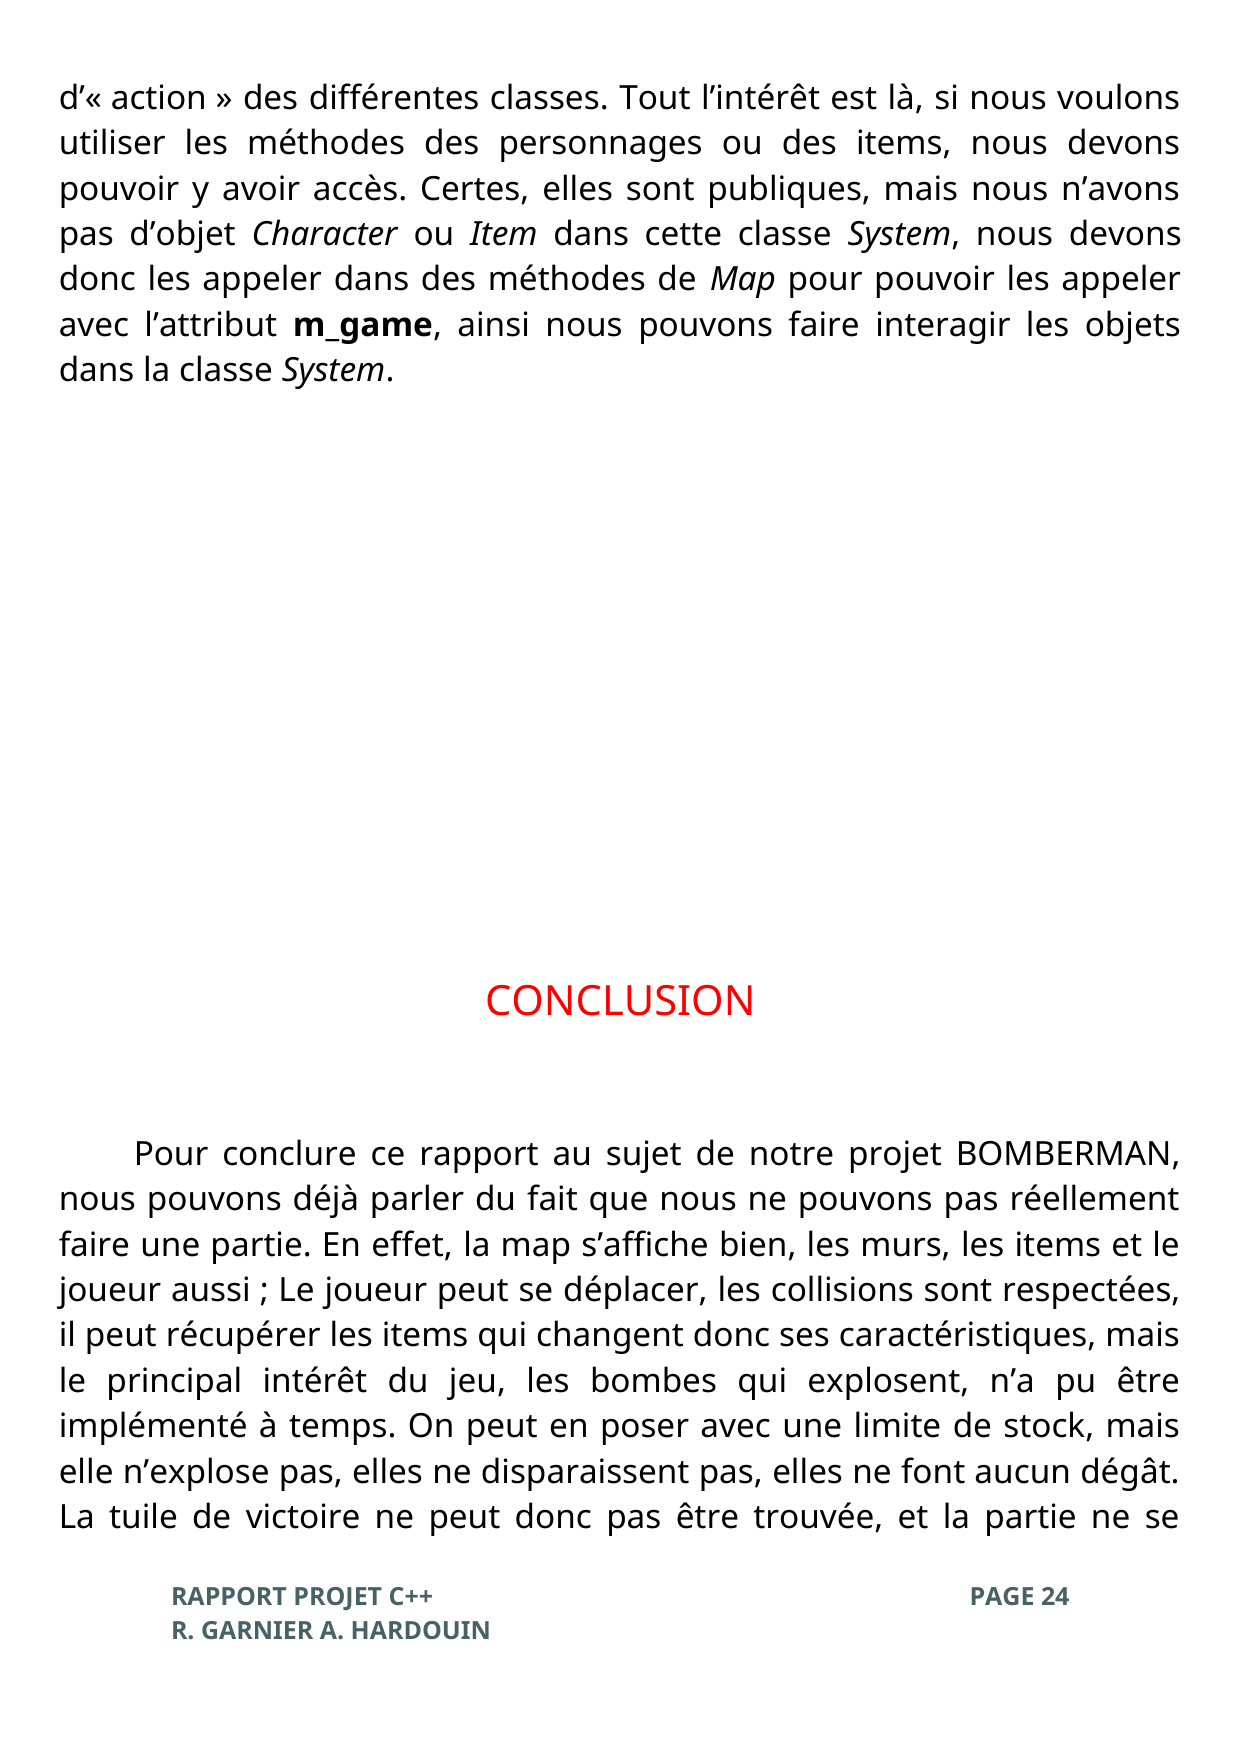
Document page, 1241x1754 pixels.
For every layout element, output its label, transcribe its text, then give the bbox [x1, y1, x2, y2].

text Pour conclure ce rapport au sujet de notre projet BOMBERMAN, nous pouvons déjà parler du fait que nous ne pouvons pas réellement faire une partie. En effet, la map s’affiche bien, les murs, les items et le joueur aussi ; Le joueur peut se déplacer, les collisions sont respectées, il peut récupérer les items qui changent donc ses caractéristiques, mais le principal intérêt du jeu, les bombes qui explosent, n’a pu être implémenté à temps. On peut en poser avec une limite de stock, mais elle n’explose pas, elles ne disparaissent pas, elles ne font aucun dégât. La tuile de victoire ne peut donc pas être trouvée, et la partie ne se [58, 1129, 1182, 1538]
subtitle CONCLUSION [58, 971, 1182, 1027]
text d’« action » des différentes classes. Tout l’intérêt est là, si nous voulons utiliser les méthodes des personnages ou des items, nous devons pouvoir y avoir accès. Certes, elles sont publiques, mais nous n’avons pas d’objet Character ou Item dans cette classe System, nous devons donc les appeler dans des méthodes de Map pour pouvoir les appeler avec l’attribut m_game, ainsi nous pouvons faire interagir les objets dans la classe System. [58, 73, 1182, 391]
